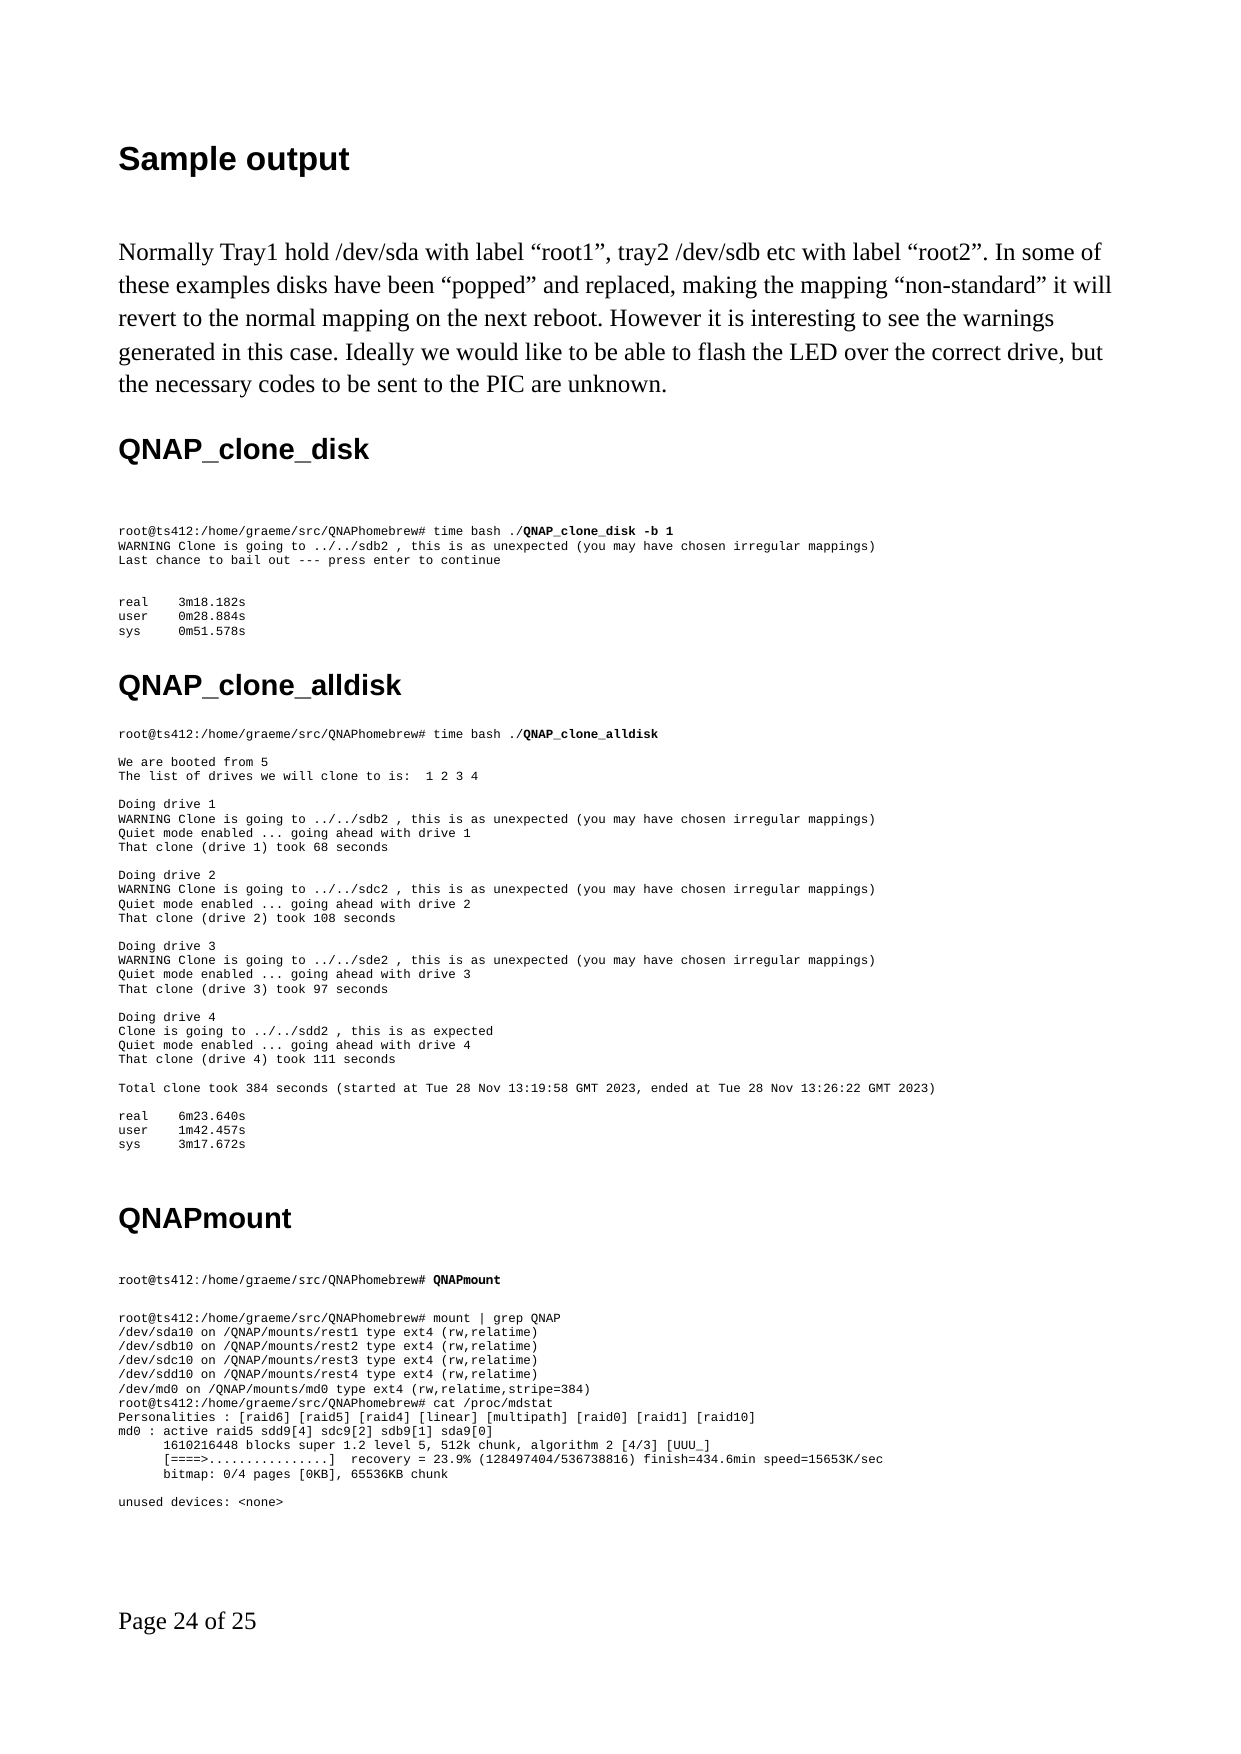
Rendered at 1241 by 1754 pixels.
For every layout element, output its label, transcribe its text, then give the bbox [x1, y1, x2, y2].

text Personalities : [raid6] [raid5] [raid4] [linear] [multipath] [raid0] [raid1] [raid10] [118, 1411, 1122, 1425]
text Normally Tray1 hold /dev/sda with label “root1”, tray2 /dev/sdb etc with label “root2”. In some of these examples disks have been “popped” and replaced, making the mapping “non-standard” it will revert to the normal mapping on the next reboot. However it is interesting to see the warnings generated in this case. Ideally we would like to be able to flash the LED over the correct drive, but the necessary codes to be sent to the PIC are unknown. [118, 237, 1122, 398]
text root@ts412:/home/graeme/src/QNAPhomebrew# time bash ./QNAP_clone_alldisk [118, 728, 1122, 742]
text sys 0m51.578s [118, 624, 1122, 639]
text Doing drive 3 [118, 940, 1122, 954]
text Quiet mode enabled ... going ahead with drive 3 [118, 968, 1122, 983]
text The list of drives we will clone to is: 1 2 3 4 [118, 770, 1122, 784]
text root@ts412:/home/graeme/src/QNAPhomebrew# cat /proc/mdstat [118, 1397, 1122, 1411]
text That clone (drive 3) took 97 seconds [118, 983, 1122, 997]
text root@ts412:/home/graeme/src/QNAPhomebrew# time bash ./QNAP_clone_disk -b 1 [118, 525, 1122, 539]
text Doing drive 2 [118, 869, 1122, 883]
text Quiet mode enabled ... going ahead with drive 4 [118, 1039, 1122, 1053]
text /dev/sda10 on /QNAP/mounts/rest1 type ext4 (rw,relatime) [118, 1326, 1122, 1340]
text Clone is going to ../../sdd2 , this is as expected [118, 1025, 1122, 1039]
subtitle QNAP_clone_alldisk [118, 667, 1122, 701]
text user 1m42.457s [118, 1124, 1122, 1138]
text sys 3m17.672s [118, 1138, 1122, 1153]
text Total clone took 384 seconds (started at Tue 28 Nov 13:19:58 GMT 2023, ended at Tue 28 Nov 13:26:22 GMT 2023) [118, 1082, 1122, 1096]
text root@ts412:/home/graeme/src/QNAPhomebrew# QNAPmount [118, 1271, 1122, 1288]
text real 6m23.640s [118, 1110, 1122, 1124]
text Doing drive 4 [118, 1011, 1122, 1025]
subtitle QNAPmount [118, 1201, 1122, 1235]
text WARNING Clone is going to ../../sde2 , this is as unexpected (you may have chosen irregular mappings) [118, 954, 1122, 968]
text Last chance to bail out --- press enter to continue [118, 554, 1122, 568]
text root@ts412:/home/graeme/src/QNAPhomebrew# mount | grep QNAP [118, 1312, 1122, 1326]
text bitmap: 0/4 pages [0KB], 65536KB chunk [118, 1468, 1122, 1482]
text That clone (drive 1) took 68 seconds [118, 841, 1122, 855]
text WARNING Clone is going to ../../sdb2 , this is as unexpected (you may have chosen irregular mappings) [118, 813, 1122, 827]
text user 0m28.884s [118, 610, 1122, 624]
text /dev/sdc10 on /QNAP/mounts/rest3 type ext4 (rw,relatime) [118, 1354, 1122, 1368]
text md0 : active raid5 sdd9[4] sdc9[2] sdb9[1] sda9[0] [118, 1425, 1122, 1439]
subtitle QNAP_clone_disk [118, 432, 1122, 465]
text Quiet mode enabled ... going ahead with drive 2 [118, 898, 1122, 912]
text /dev/md0 on /QNAP/mounts/md0 type ext4 (rw,relatime,stripe=384) [118, 1383, 1122, 1397]
text 1610216448 blocks super 1.2 level 5, 512k chunk, algorithm 2 [4/3] [UUU_] [118, 1439, 1122, 1453]
text [====>................] recovery = 23.9% (128497404/536738816) finish=434.6min speed=15653K/sec [118, 1453, 1122, 1468]
text WARNING Clone is going to ../../sdb2 , this is as unexpected (you may have chosen irregular mappings) [118, 539, 1122, 554]
text /dev/sdb10 on /QNAP/mounts/rest2 type ext4 (rw,relatime) [118, 1340, 1122, 1354]
text Quiet mode enabled ... going ahead with drive 1 [118, 827, 1122, 841]
subtitle Sample output [118, 139, 1122, 177]
text Doing drive 1 [118, 798, 1122, 813]
text unused devices: <none> [118, 1496, 1122, 1510]
text WARNING Clone is going to ../../sdc2 , this is as unexpected (you may have chosen irregular mappings) [118, 883, 1122, 898]
text real 3m18.182s [118, 596, 1122, 610]
text That clone (drive 4) took 111 seconds [118, 1053, 1122, 1068]
text We are booted from 5 [118, 756, 1122, 770]
text That clone (drive 2) took 108 seconds [118, 912, 1122, 926]
text /dev/sdd10 on /QNAP/mounts/rest4 type ext4 (rw,relatime) [118, 1368, 1122, 1383]
